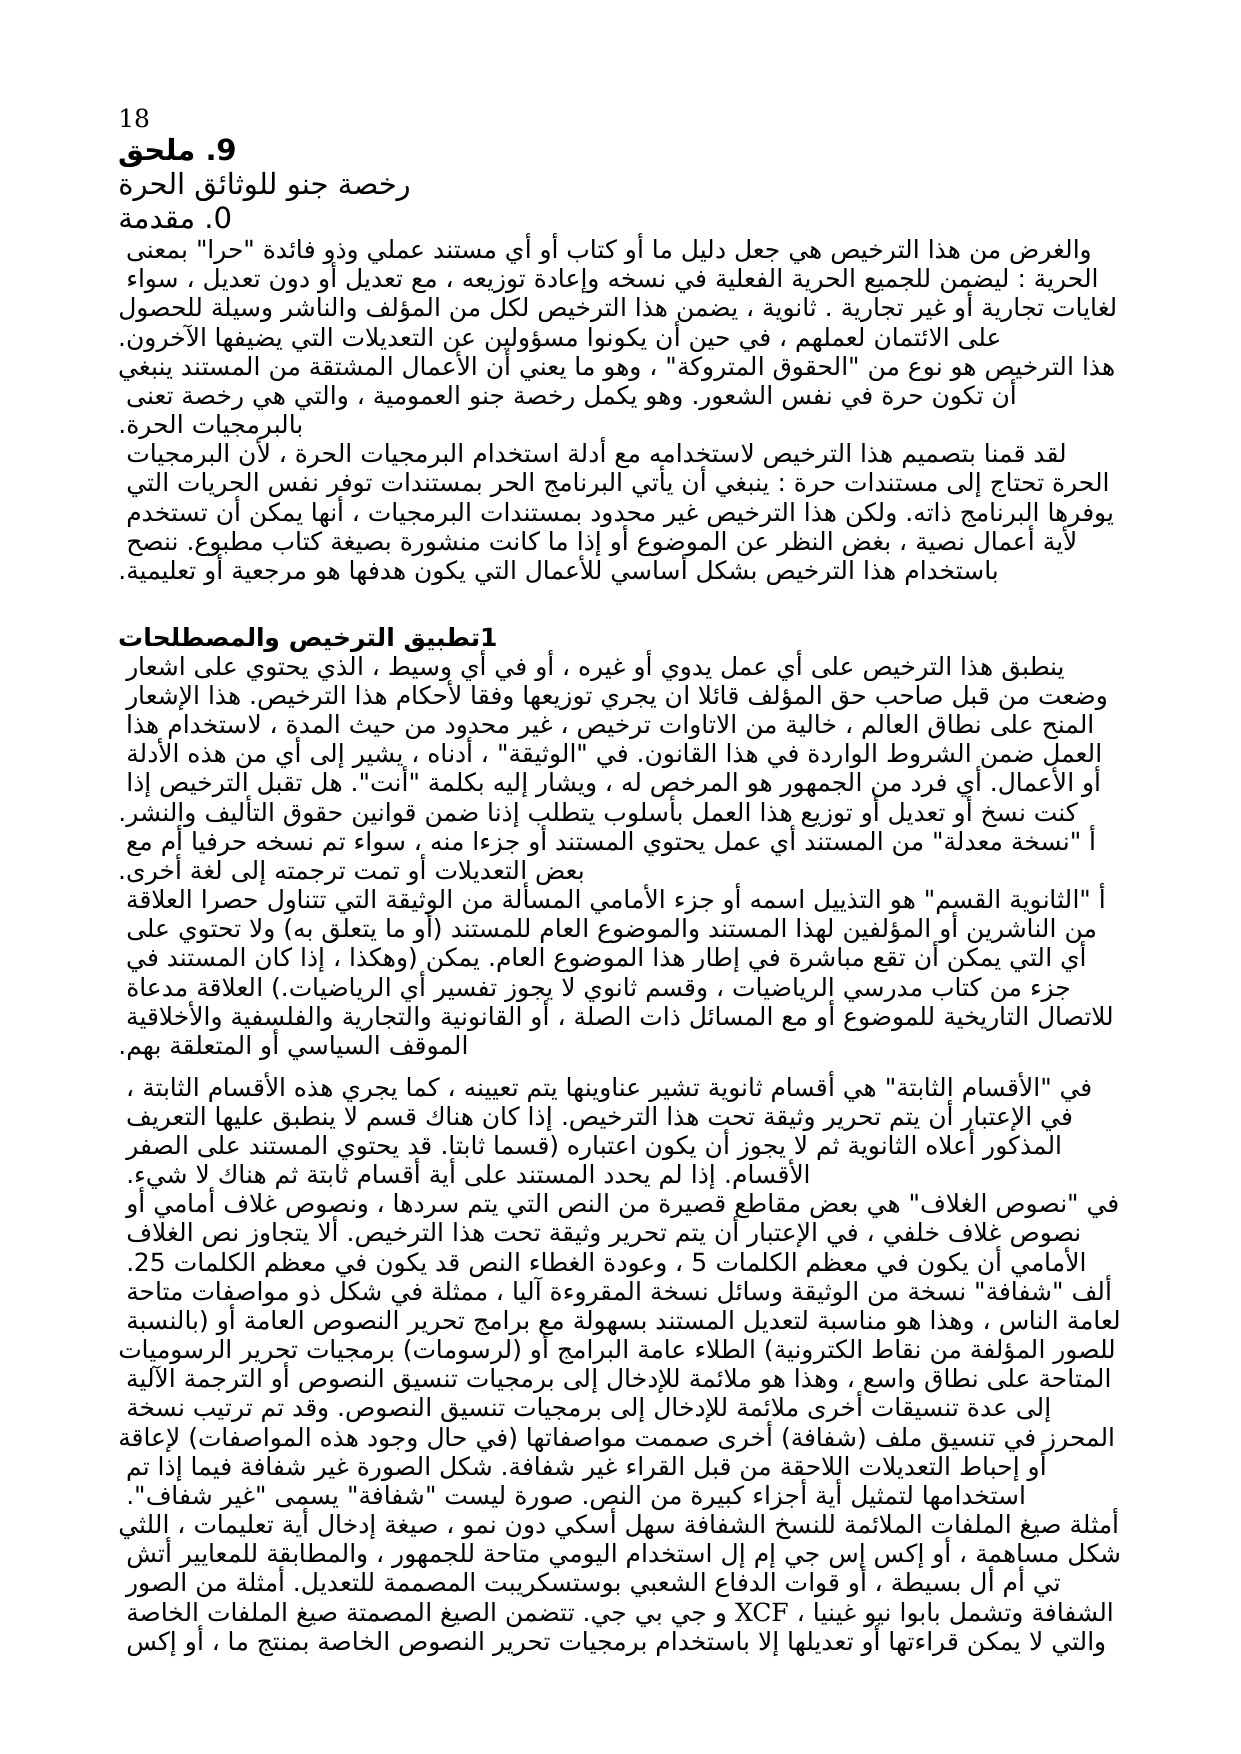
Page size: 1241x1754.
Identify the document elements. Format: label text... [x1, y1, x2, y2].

subtitle 9. ملحق رخصة جنو للوثائق الحرة 0. مقدمة والغرض من هذا الترخيص هي جعل دليل ما أو كتاب أو أي مستند عملي وذو فائدة "حرا" بمعنى الحرية : ليضمن للجميع الحرية الفعلية في نسخه وإعادة توزيعه ، مع تعديل أو دون تعديل ، سواء لغايات تجارية أو غير تجارية . ثانوية ، يضمن هذا الترخيص لكل من المؤلف والناشر وسيلة للحصول على الائتمان لعملهم ، في حين أن يكونوا مسؤولين عن التعديلات التي يضيفها الآخرون. هذا الترخيص هو نوع من "الحقوق المتروكة" ، وهو ما يعني أن الأعمال المشتقة من المستند ينبغي أن تكون حرة في نفس الشعور. وهو يكمل رخصة جنو العمومية ، والتي هي رخصة تعنى بالبرمجيات الحرة. لقد قمنا بتصميم هذا الترخيص لاستخدامه مع أدلة استخدام البرمجيات الحرة ، لأن البرمجيات الحرة تحتاج إلى مستندات حرة : ينبغي أن يأتي البرنامج الحر بمستندات توفر نفس الحريات التي يوفرها البرنامج ذاته. ولكن هذا الترخيص غير محدود بمستندات البرمجيات ، أنها يمكن أن تستخدم لأية أعمال نصية ، بغض النظر عن الموضوع أو إذا ما كانت منشورة بصيغة كتاب مطبوع. ننصح باستخدام هذا الترخيص بشكل أساسي للأعمال التي يكون هدفها هو مرجعية أو تعليمية. [118, 133, 1122, 585]
subtitle 1تطبيق الترخيص والمصطلحات ينطبق هذا الترخيص على أي عمل يدوي أو غيره ، أو في أي وسيط ، الذي يحتوي على اشعار وضعت من قبل صاحب حق المؤلف قائلا ان يجري توزيعها وفقا لأحكام هذا الترخيص. هذا الإشعار المنح على نطاق العالم ، خالية من الاتاوات ترخيص ، غير محدود من حيث المدة ، لاستخدام هذا العمل ضمن الشروط الواردة في هذا القانون. في "الوثيقة" ، أدناه ، يشير إلى أي من هذه الأدلة أو الأعمال. أي فرد من الجمهور هو المرخص له ، ويشار إليه بكلمة "أنت". هل تقبل الترخيص إذا كنت نسخ أو تعديل أو توزيع هذا العمل بأسلوب يتطلب إذنا ضمن قوانين حقوق التأليف والنشر. أ "نسخة معدلة" من المستند أي عمل يحتوي المستند أو جزءا منه ، سواء تم نسخه حرفيا أم مع بعض التعديلات أو تمت ترجمته إلى لغة أخرى. أ "الثانوية القسم" هو التذييل اسمه أو جزء الأمامي المسألة من الوثيقة التي تتناول حصرا العلاقة من الناشرين أو المؤلفين لهذا المستند والموضوع العام للمستند (أو ما يتعلق به) ولا تحتوي على أي التي يمكن أن تقع مباشرة في إطار هذا الموضوع العام. يمكن (وهكذا ، إذا كان المستند في جزء من كتاب مدرسي الرياضيات ، وقسم ثانوي لا يجوز تفسير أي الرياضيات.) العلاقة مدعاة للاتصال التاريخية للموضوع أو مع المسائل ذات الصلة ، أو القانونية والتجارية والفلسفية والأخلاقية الموقف السياسي أو المتعلقة بهم. [118, 623, 1122, 1060]
text في "الأقسام الثابتة" هي أقسام ثانوية تشير عناوينها يتم تعيينه ، كما يجري هذه الأقسام الثابتة ، في الإعتبار أن يتم تحرير وثيقة تحت هذا الترخيص. إذا كان هناك قسم لا ينطبق عليها التعريف المذكور أعلاه الثانوية ثم لا يجوز أن يكون اعتباره (قسما ثابتا. قد يحتوي المستند على الصفر الأقسام. إذا لم يحدد المستند على أية أقسام ثابتة ثم هناك لا شيء. في "نصوص الغلاف" هي بعض مقاطع قصيرة من النص التي يتم سردها ، ونصوص غلاف أمامي أو نصوص غلاف خلفي ، في الإعتبار أن يتم تحرير وثيقة تحت هذا الترخيص. ألا يتجاوز نص الغلاف الأمامي أن يكون في معظم الكلمات 5 ، وعودة الغطاء النص قد يكون في معظم الكلمات 25. ألف "شفافة" نسخة من الوثيقة وسائل نسخة المقروءة آليا ، ممثلة في شكل ذو مواصفات متاحة لعامة الناس ، وهذا هو مناسبة لتعديل المستند بسهولة مع برامج تحرير النصوص العامة أو (بالنسبة للصور المؤلفة من نقاط الكترونية) الطلاء عامة البرامج أو (لرسومات) برمجيات تحرير الرسوميات المتاحة على نطاق واسع ، وهذا هو ملائمة للإدخال إلى برمجيات تنسيق النصوص أو الترجمة الآلية إلى عدة تنسيقات أخرى ملائمة للإدخال إلى برمجيات تنسيق النصوص. وقد تم ترتيب نسخة المحرز في تنسيق ملف (شفافة) أخرى صممت مواصفاتها (في حال وجود هذه المواصفات) لإعاقة أو إحباط التعديلات اللاحقة من قبل القراء غير شفافة. شكل الصورة غير شفافة فيما إذا تم استخدامها لتمثيل أية أجزاء كبيرة من النص. صورة ليست "شفافة" يسمى "غير شفاف". أمثلة صيغ الملفات الملائمة للنسخ الشفافة سهل أسكي دون نمو ، صيغة إدخال أية تعليمات ، اللثي شكل مساهمة ، أو إكس إس جي إم إل استخدام اليومي متاحة للجمهور ، والمطابقة للمعايير أتش تي أم أل بسيطة ، أو قوات الدفاع الشعبي بوستسكريبت المصممة للتعديل. أمثلة من الصور الشفافة وتشمل بابوا نيو غينيا ، XCF و جي بي جي. تتضمن الصيغ المصمتة صيغ الملفات الخاصة والتي لا يمكن قراءتها أو تعديلها إلا باستخدام برمجيات تحرير النصوص الخاصة بمنتج ما ، أو إكس إس جي إم إل التي واليومي و / أو أدوات معالجة غير متوفرة بشكل عام ، وأتش تي أم أل المولدة آليا ، وبوستسكريبت أو قوات الدفاع الشعبي التي تنتجها بعض المعالجات للكلمة أغراض القراءة فقط. في "عنوان الصفحة" يعني ، بالنسبة لكتاب مطبوع صفحة العنوان نفسه ، إضافة إلى الصفحات اللاحقة اللازمة لعقد ، مقروءة ، ومواد هذا يتطلب رخصة لتظهر في صفحة العنوان. لتعمل في الأشكال التي ليس لديها أي صفحة العنوان على هذا النحو ، "عنوان الصفحة" يعني نص بالقرب من أبرز مظهر من عنوان العمل ، والتي سبقت بداية من جسد النص. وهناك قسم "تحت عنوان : (س ع ص" وحدة فرعية ذات تسمية من المستند إما أن يكون عنوانها (س ع ص) بالتحديد أو أن تحتوي (س ع ص) ضمن أقواس بعد النص الذي يترجم س ع ص) في لغة أخرى. (س ع ص هنا تقف لتسمية قسم محدد المذكورة أدناه ، مثل "شكر وتقدير ، اهداء" "" ، "شهادات" ، أو "التاريخ".) "للمحافظة على اللقب" من أحد هذه الأقسام عندما تقوم بتعديل الوثيقة يعني أنه لا يزال قسم "تحت عنوان : (س ع ص" وفقا لهذا التعريف. قد يحتوي المستند على تصريحات لتبرئة المسؤولية بجانب إشعار التي تنص على أن هذا الترخيص ينطبق على الوثيقة. وتعتبر هذه تصريحات لتبرئة المسؤولية التي ينبغي إدراجها بالإشارة في هذا الترخيص ، ولكن فقط فيما يتعلق تبرئة المسؤولية : أي أثر الأخرى التي تسببها هذه التصريحات قد يكون باطلا وليس له أي تأثير على معنى هذه الإتفاقية. [118, 1073, 1122, 1656]
